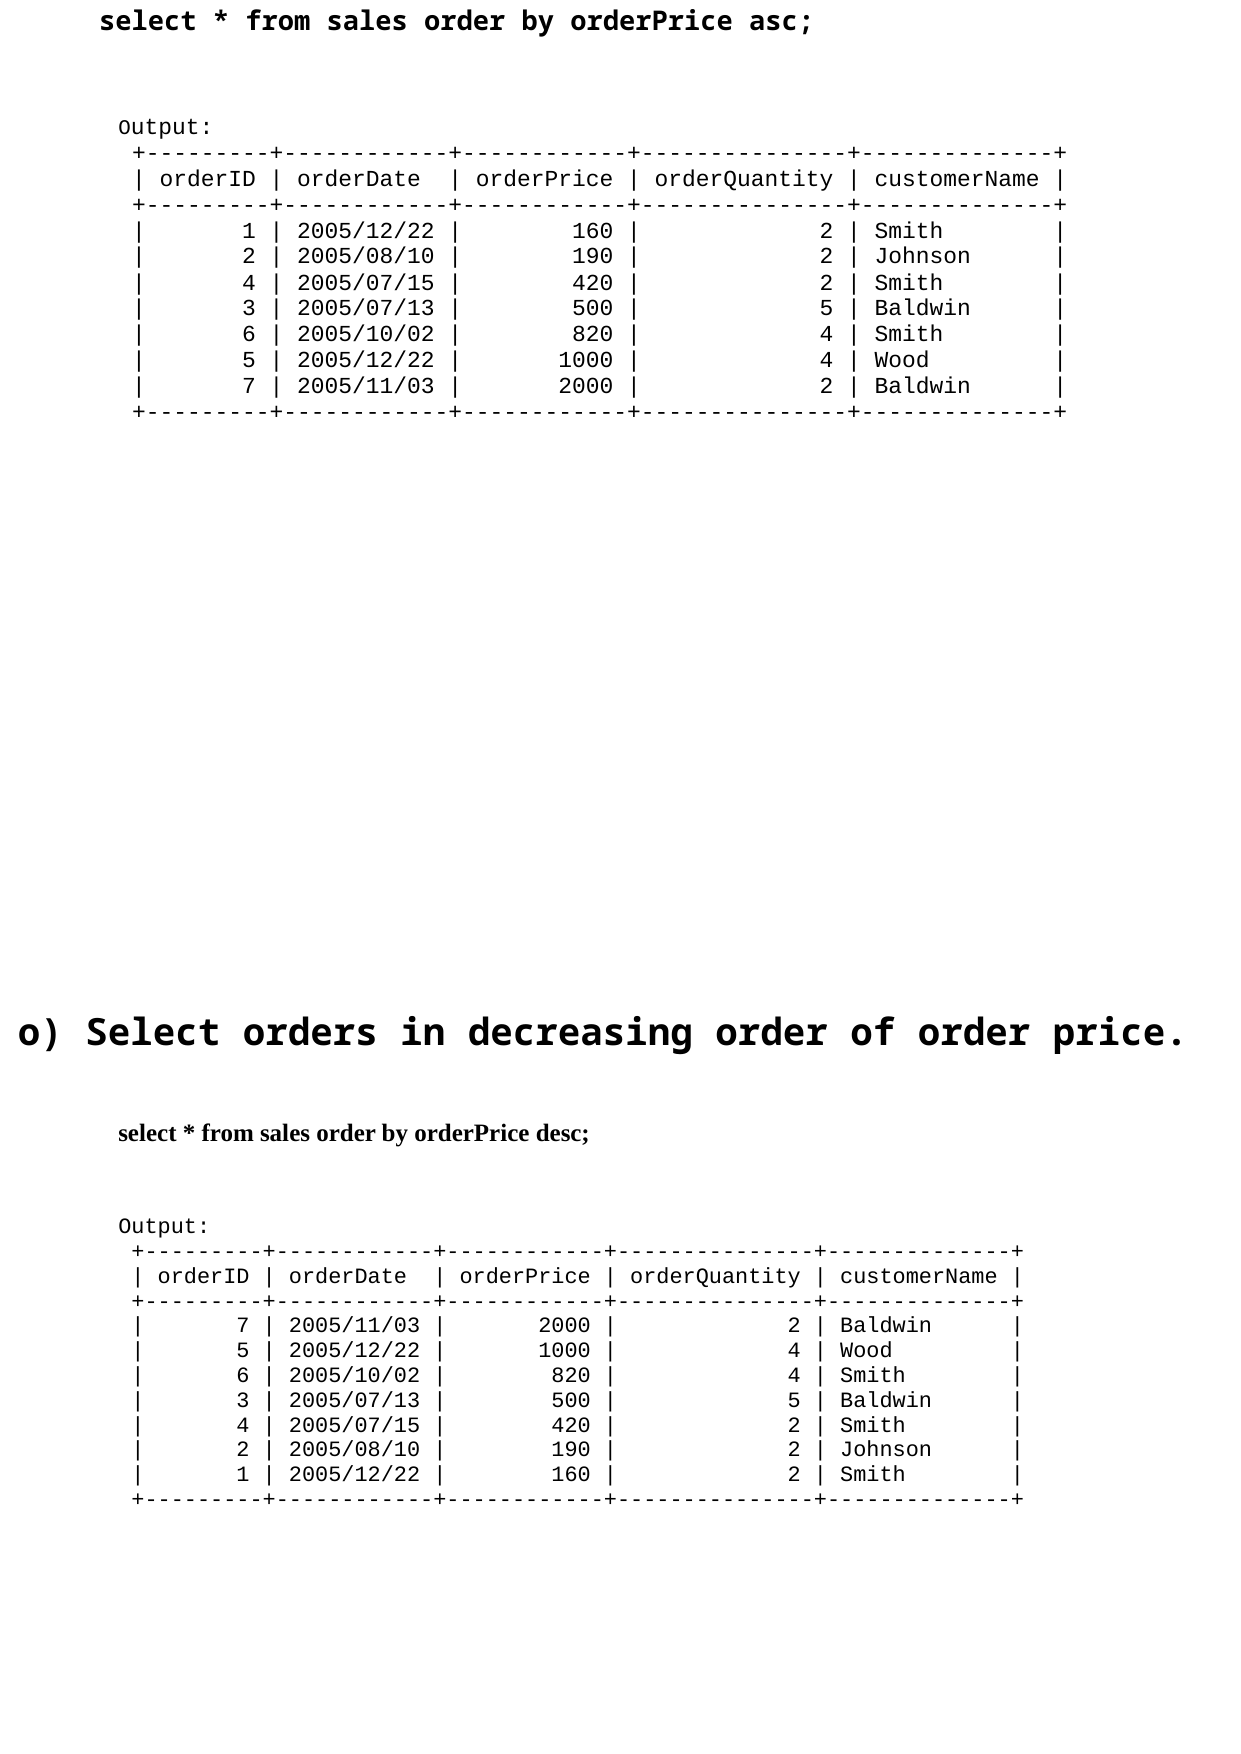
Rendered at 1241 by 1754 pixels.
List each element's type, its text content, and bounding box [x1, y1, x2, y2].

text | orderID | orderDate | orderPrice | orderQuantity | customerName | [118, 167, 1122, 193]
text Output: [118, 115, 1122, 141]
text | 2 | 2005/08/10 | 190 | 2 | Johnson | [118, 245, 1122, 271]
text | 1 | 2005/12/22 | 160 | 2 | Smith | [118, 219, 1122, 245]
text | 6 | 2005/10/02 | 820 | 4 | Smith | [118, 323, 1122, 349]
text +---------+------------+------------+---------------+--------------+ [118, 141, 1122, 167]
text +---------+------------+------------+---------------+--------------+ [118, 193, 1122, 219]
text +---------+------------+------------+---------------+--------------+ [118, 1488, 1122, 1513]
text | 3 | 2005/07/13 | 500 | 5 | Baldwin | [118, 297, 1122, 323]
text | 6 | 2005/10/02 | 820 | 4 | Smith | [118, 1364, 1122, 1389]
text +---------+------------+------------+---------------+--------------+ [118, 1240, 1122, 1265]
text o) Select orders in decreasing order of order price. [18, 1005, 1222, 1056]
text | 7 | 2005/11/03 | 2000 | 2 | Baldwin | [118, 374, 1122, 401]
text | 4 | 2005/07/15 | 420 | 2 | Smith | [118, 271, 1122, 297]
text | 5 | 2005/12/22 | 1000 | 4 | Wood | [118, 349, 1122, 374]
text Output: [118, 1216, 1122, 1240]
text | 7 | 2005/11/03 | 2000 | 2 | Baldwin | [118, 1315, 1122, 1339]
text select * from sales order by orderPrice desc; [118, 1085, 1122, 1147]
text +---------+------------+------------+---------------+--------------+ [118, 1290, 1122, 1315]
text select * from sales order by orderPrice asc; [18, 2, 1222, 38]
text | 2 | 2005/08/10 | 190 | 2 | Johnson | [118, 1439, 1122, 1463]
text | 4 | 2005/07/15 | 420 | 2 | Smith | [118, 1414, 1122, 1439]
text | orderID | orderDate | orderPrice | orderQuantity | customerName | [118, 1265, 1122, 1290]
text +---------+------------+------------+---------------+--------------+ [118, 401, 1122, 426]
text | 3 | 2005/07/13 | 500 | 5 | Baldwin | [118, 1389, 1122, 1414]
text | 5 | 2005/12/22 | 1000 | 4 | Wood | [118, 1339, 1122, 1364]
text | 1 | 2005/12/22 | 160 | 2 | Smith | [118, 1463, 1122, 1488]
